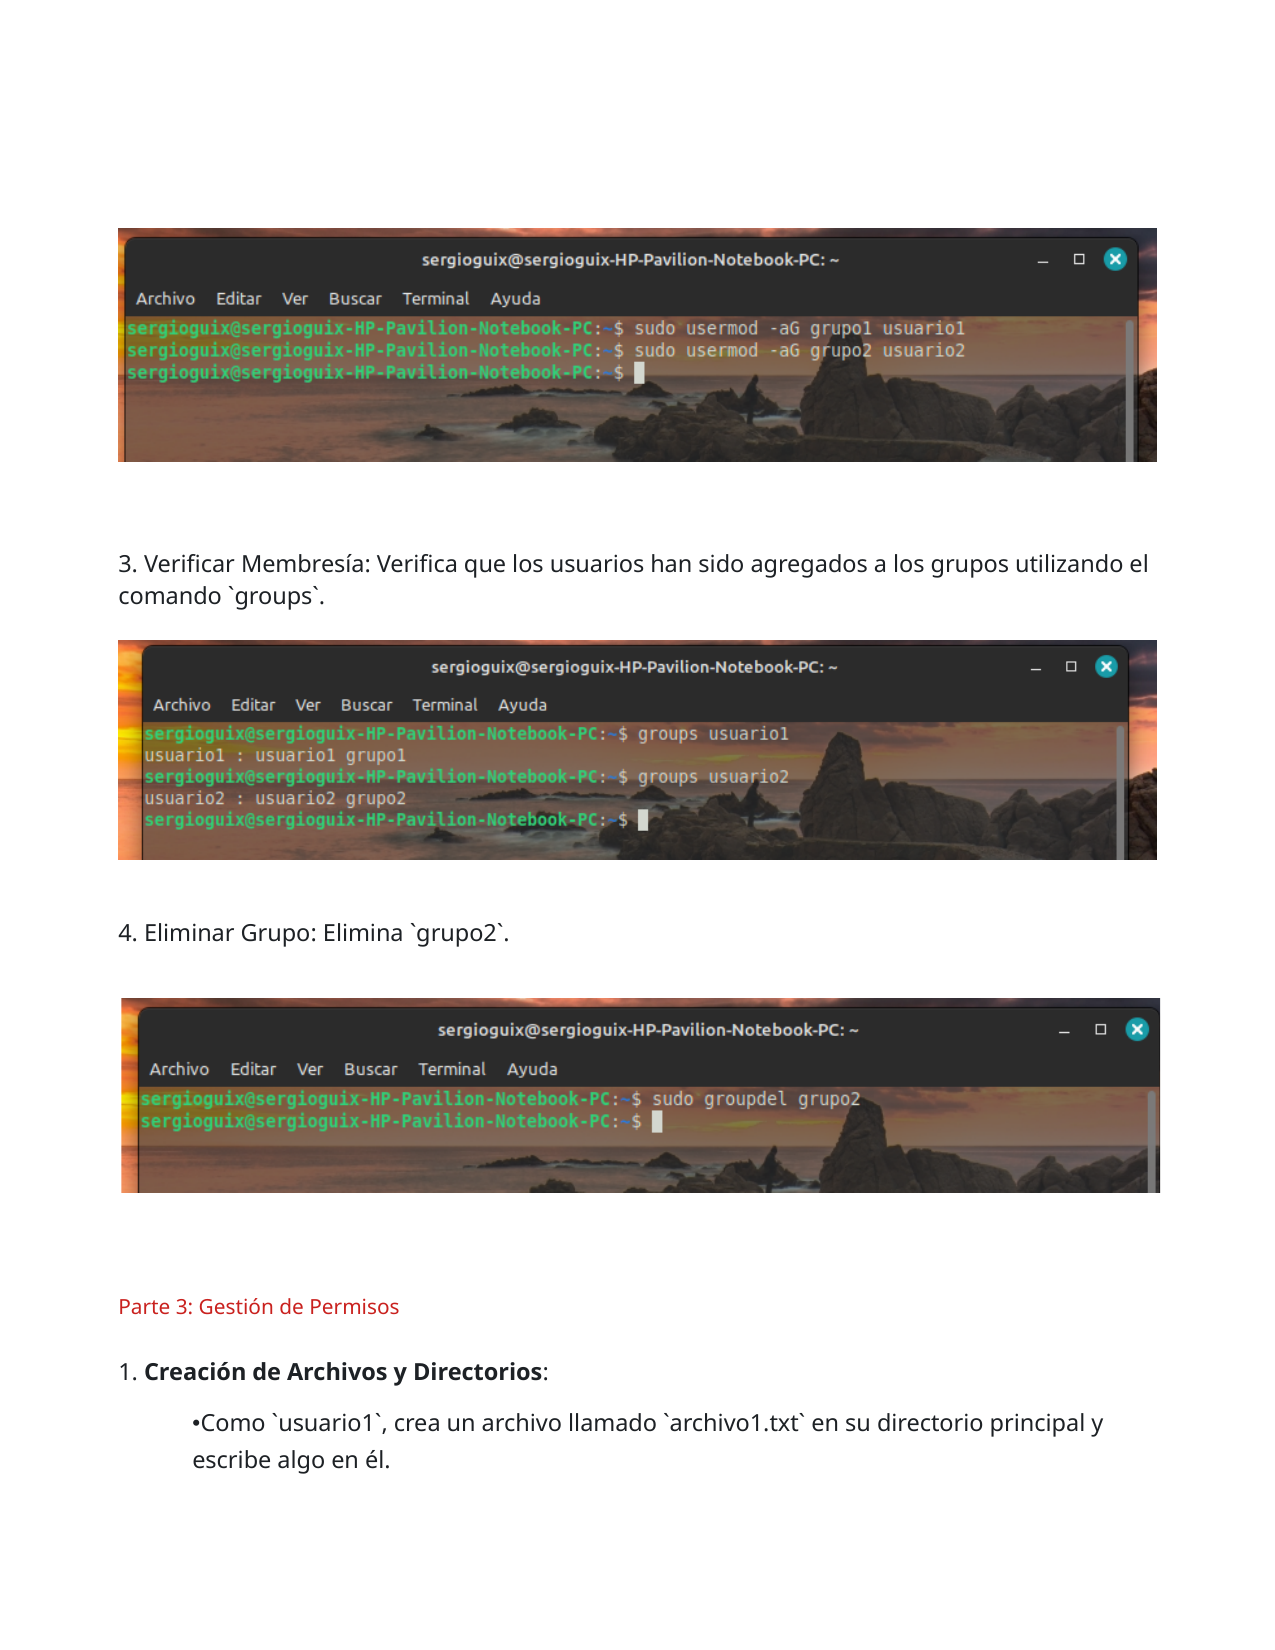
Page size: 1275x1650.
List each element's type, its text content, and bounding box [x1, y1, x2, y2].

subtitle Parte 3: Gestión de Permisos [118, 1292, 1157, 1320]
picture [121, 998, 1161, 1193]
text 1. Creación de Archivos y Directorios: [118, 1355, 1157, 1387]
text 4. Eliminar Grupo: Elimina `grupo2`. [118, 917, 1157, 949]
picture [118, 228, 1157, 462]
list Como `usuario1`, crea un archivo llamado `archivo1.txt` en su directorio principal y escribe algo en él. [118, 1407, 1157, 1475]
picture [118, 640, 1157, 860]
text 3. Verificar Membresía: Verifica que los usuarios han sido agregados a los grupos utilizando el comando `groups`. [118, 547, 1157, 611]
